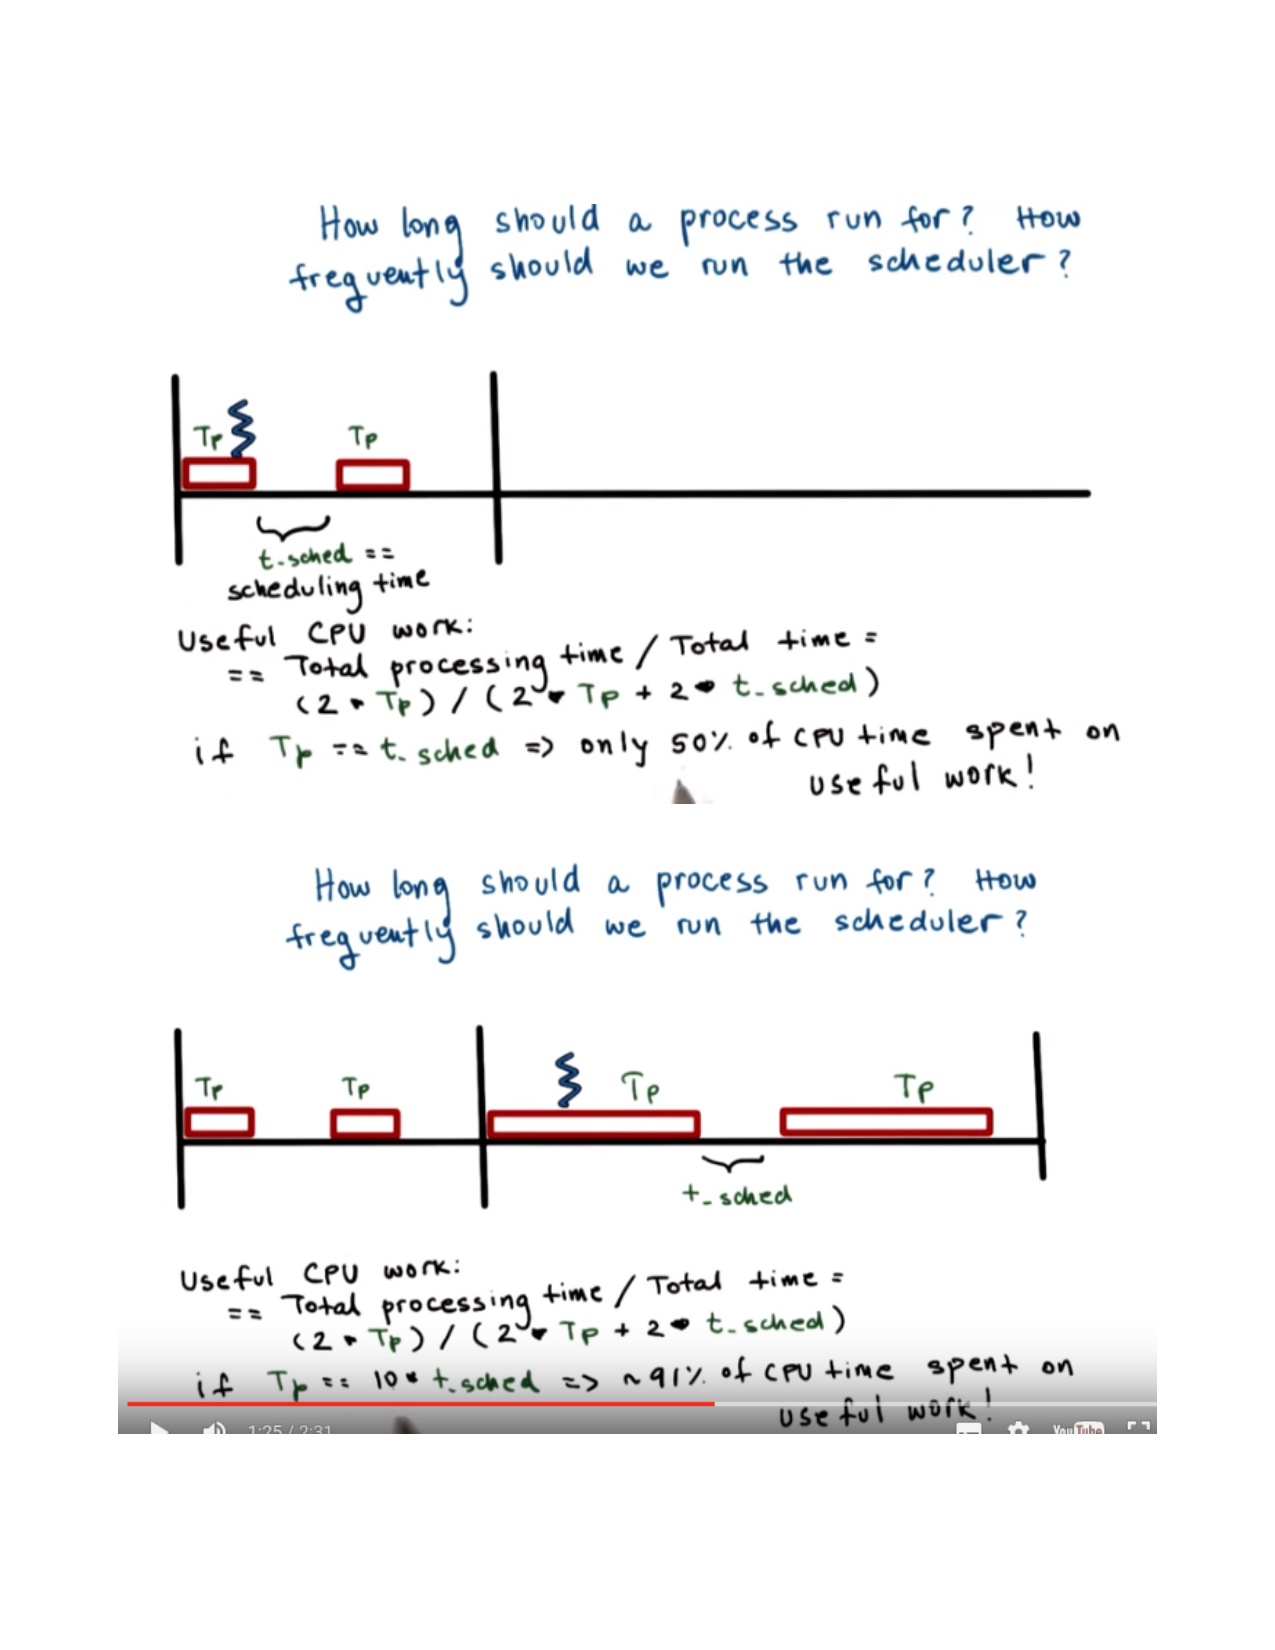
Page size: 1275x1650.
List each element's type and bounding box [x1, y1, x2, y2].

picture [118, 860, 1157, 1434]
picture [118, 204, 1157, 804]
